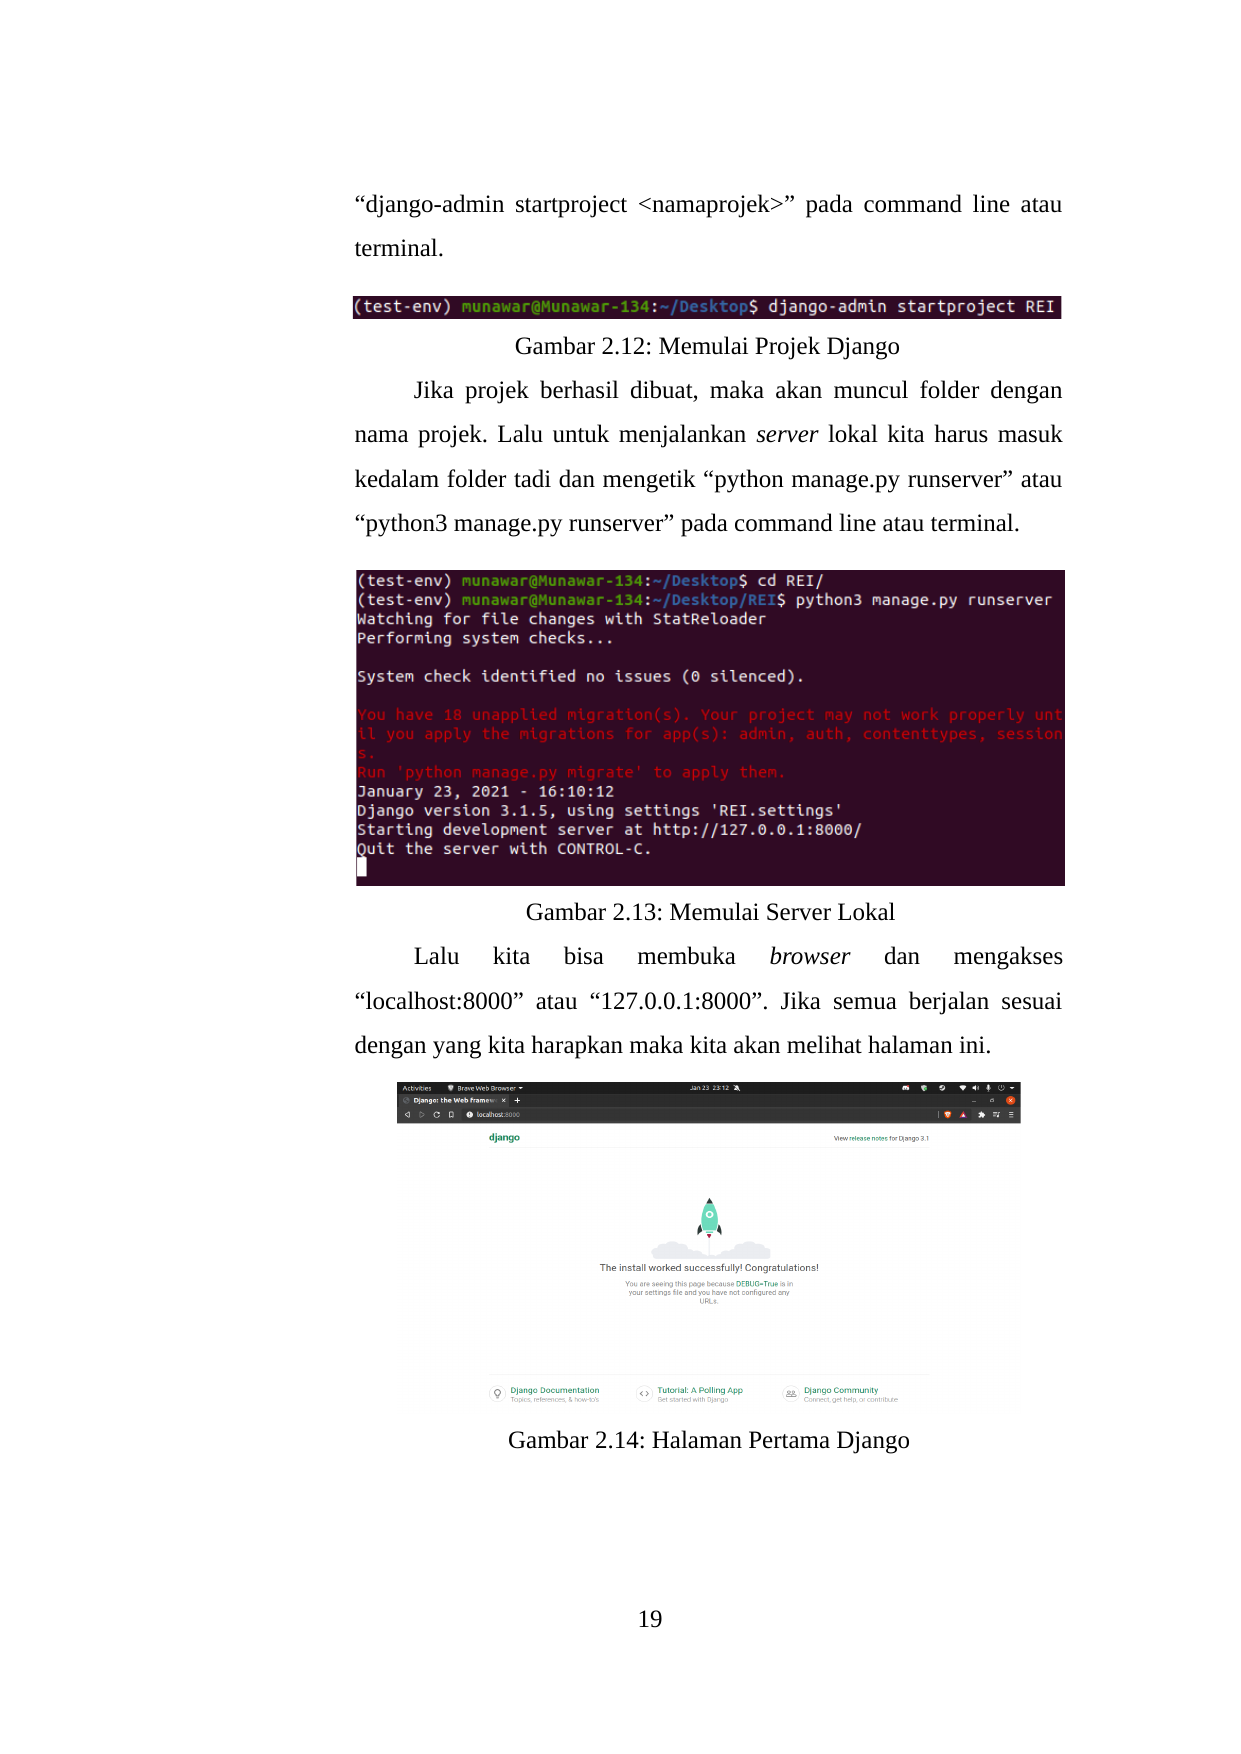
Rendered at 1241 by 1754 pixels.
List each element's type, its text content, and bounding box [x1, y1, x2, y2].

text Gambar 2.14: Halaman Pertama Django [354, 1082, 1063, 1458]
text Gambar 2.12: Memulai Projek Django [353, 319, 1062, 363]
text Lalu kita bisa membuka browser dan mengakses “localhost:8000” atau “127.0.0.1:8000”. Jika semua berjalan sesuai dengan yang kita harapkan maka kita akan melihat halaman ini. [354, 558, 1065, 1062]
text “django-admin startproject <namaprojek>” pada command line atau terminal. [354, 177, 1063, 266]
picture [352, 296, 1062, 319]
picture [397, 1082, 1021, 1414]
text Gambar 2.13: Memulai Server Lokal [356, 886, 1065, 929]
text Jika projek berhasil dibuat, maka akan muncul folder dengan nama projek. Lalu untuk menjalankan server lokal kita harus masuk kedalam folder tadi dan mengetik “python manage.py runserver” atau “python3 manage.py runserver” pada command line atau terminal. [353, 283, 1063, 540]
picture [356, 570, 1065, 886]
